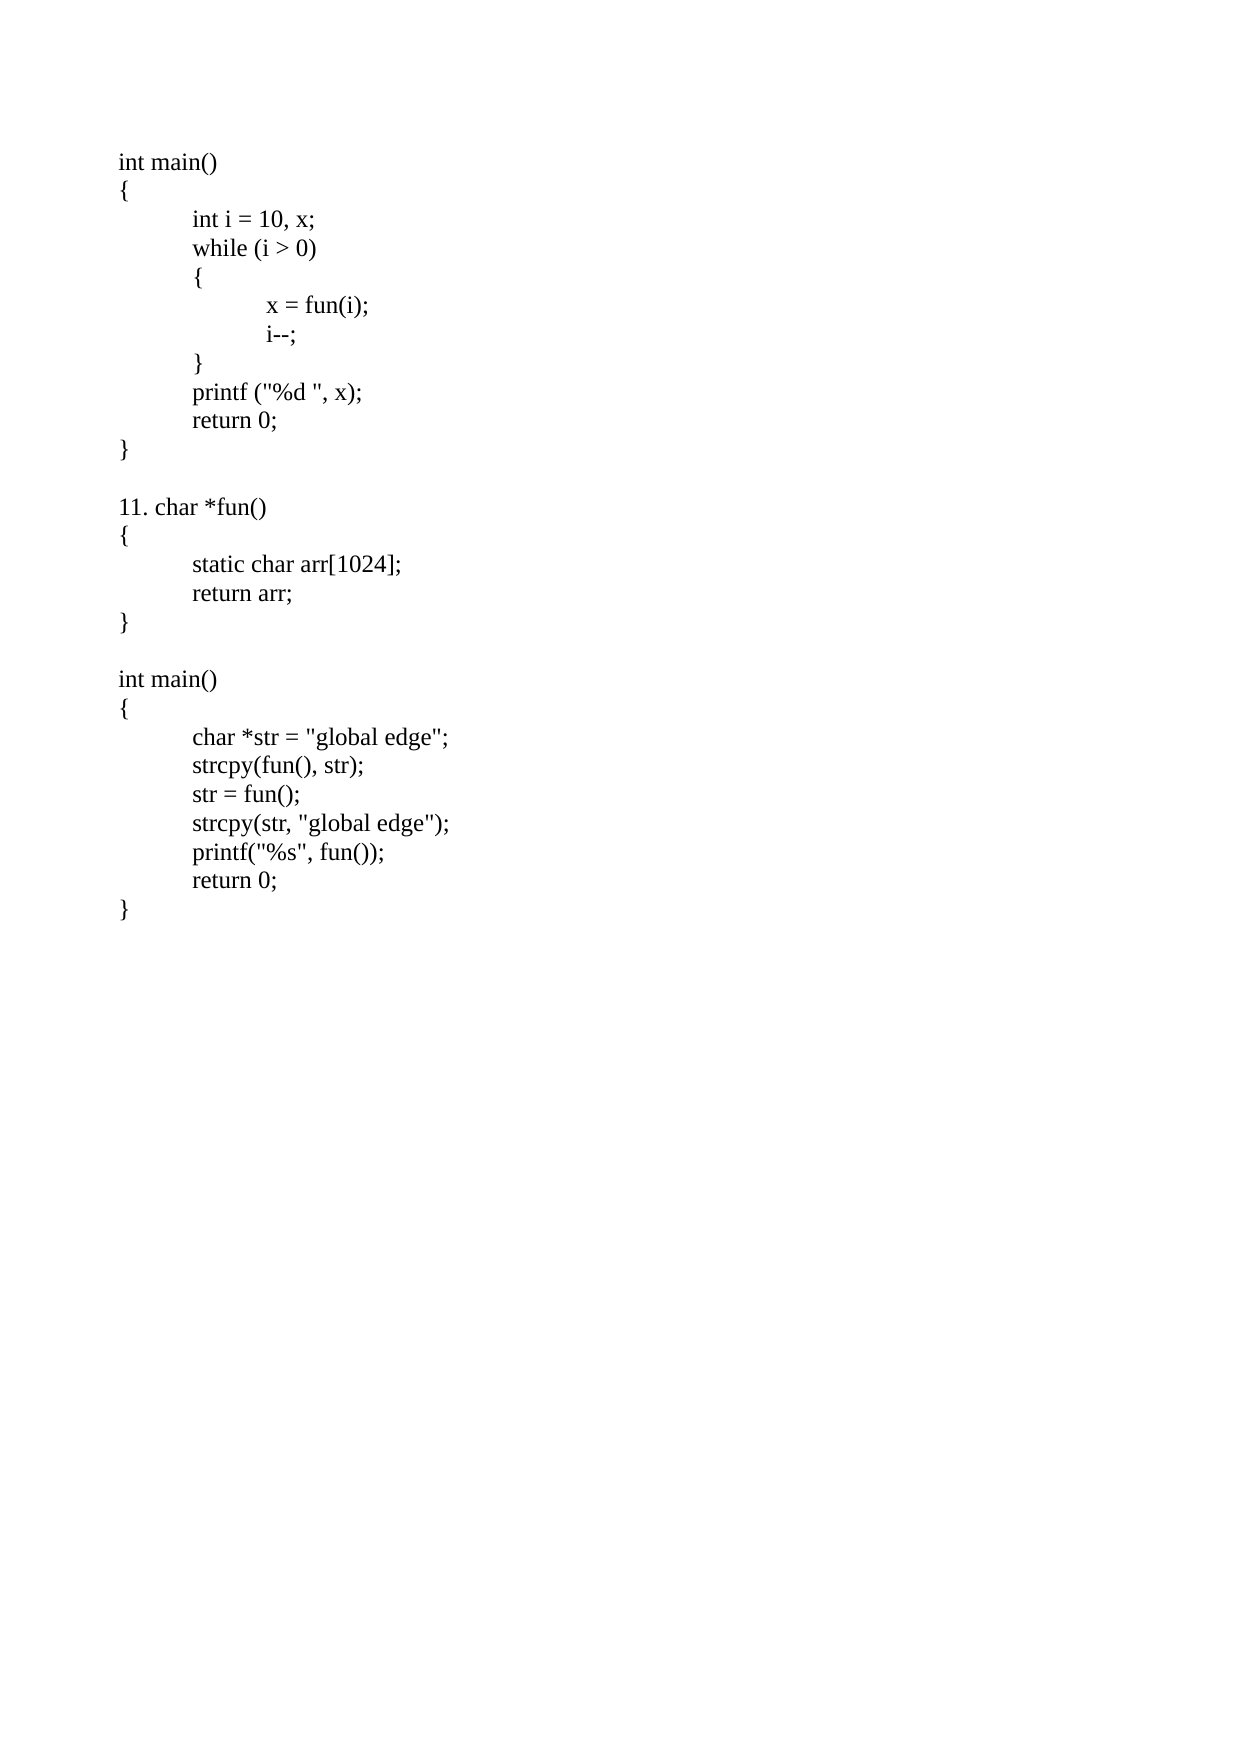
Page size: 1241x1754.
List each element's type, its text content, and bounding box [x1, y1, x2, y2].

text } [118, 348, 1122, 377]
text int main() [118, 664, 1122, 693]
text int main() [118, 147, 1122, 176]
text while (i > 0) [118, 233, 1122, 262]
text } [118, 894, 1122, 923]
text { [118, 693, 1122, 722]
text return 0; [118, 866, 1122, 894]
text return arr; [118, 578, 1122, 607]
text { [118, 176, 1122, 204]
text } [118, 607, 1122, 636]
text return 0; [118, 406, 1122, 434]
text strcpy(fun(), str); [118, 751, 1122, 779]
text x = fun(i); [118, 291, 1122, 319]
text i--; [118, 319, 1122, 348]
text } [118, 434, 1122, 463]
text strcpy(str, "global edge"); [118, 808, 1122, 837]
text printf("%s", fun()); [118, 837, 1122, 866]
text printf ("%d ", x); [118, 377, 1122, 406]
text { [118, 262, 1122, 291]
text { [118, 521, 1122, 549]
text str = fun(); [118, 779, 1122, 808]
text static char arr[1024]; [118, 549, 1122, 578]
text 11. char *fun() [118, 492, 1122, 521]
text int i = 10, x; [118, 204, 1122, 233]
text char *str = "global edge"; [118, 722, 1122, 751]
